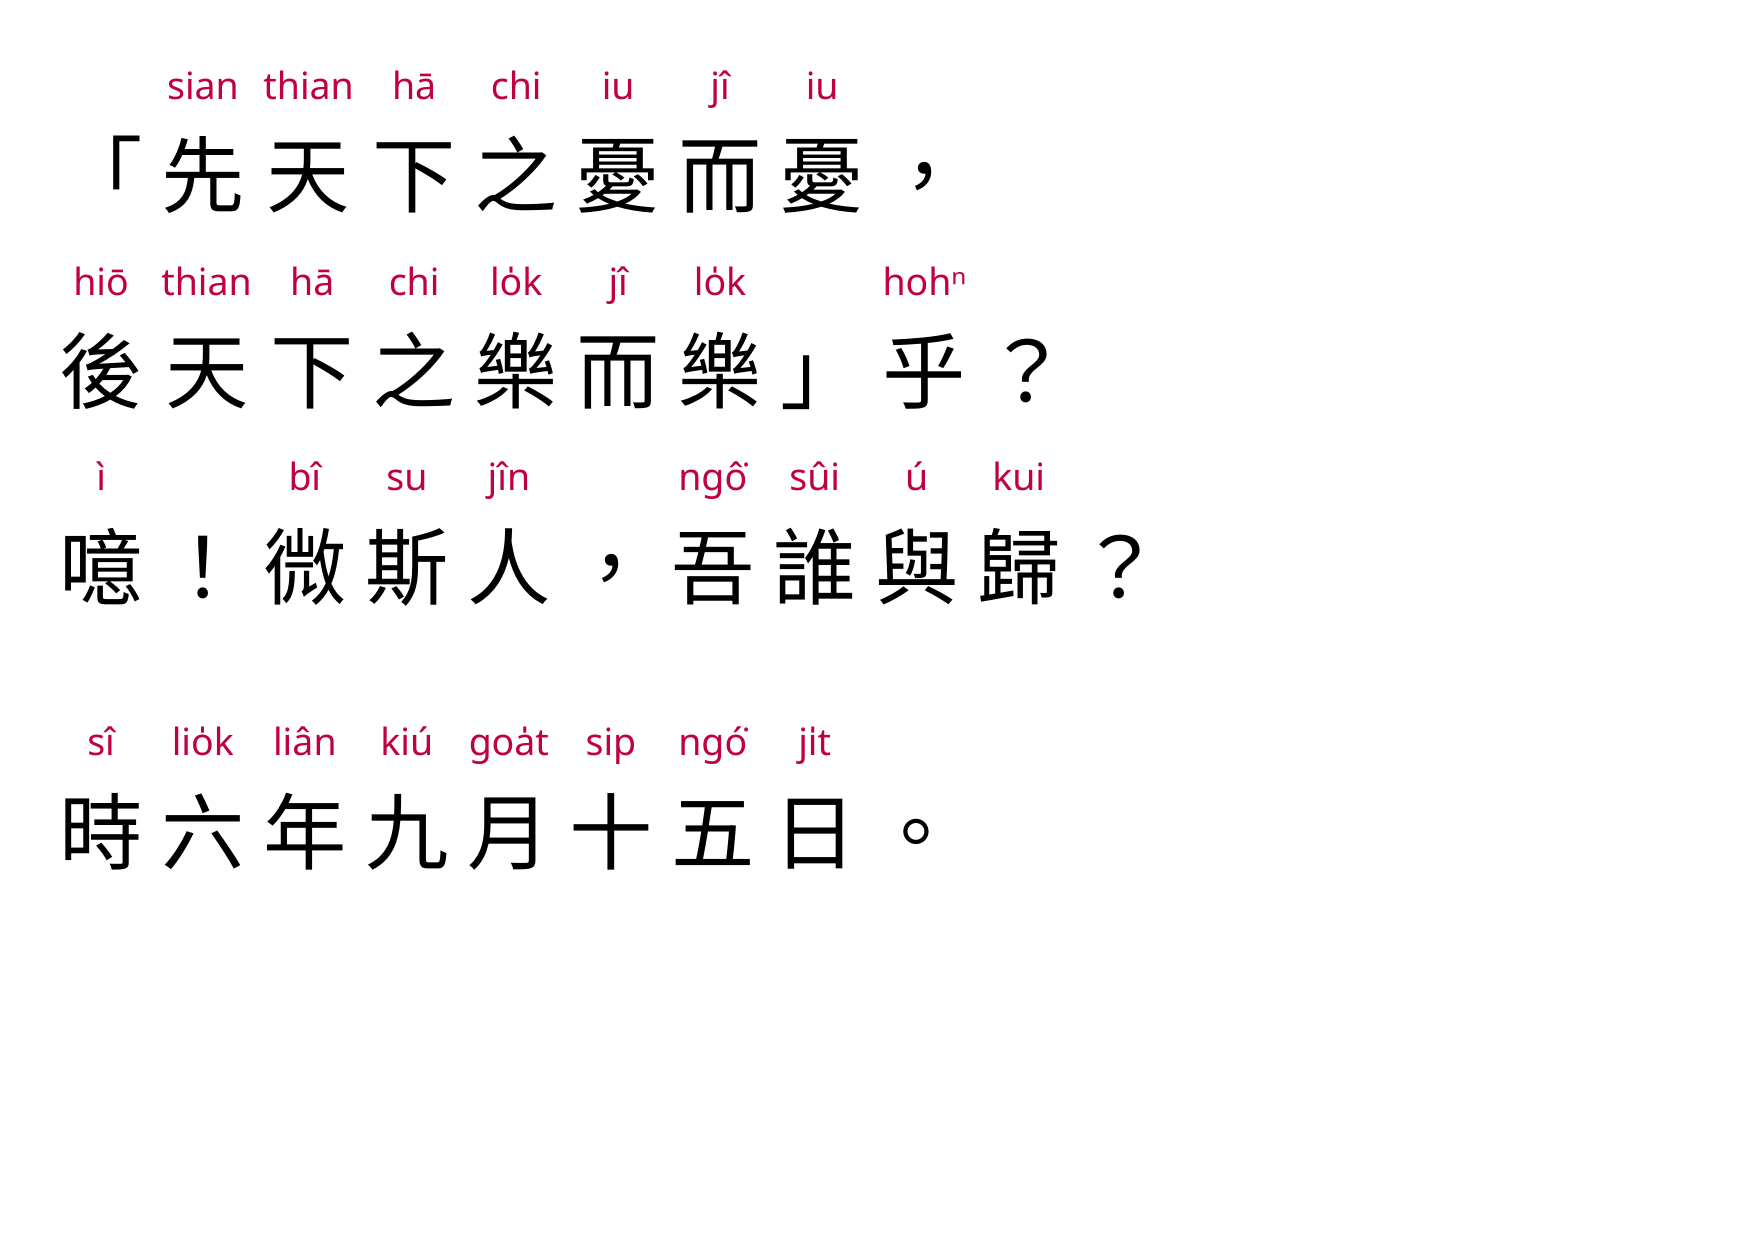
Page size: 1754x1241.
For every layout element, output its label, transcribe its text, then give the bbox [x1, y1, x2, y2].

text 嗟chia 夫hu ！ 予û 嘗siông 求kiû 古kó͘ 仁jîn 人jîn 之chi 心sim ， 或he̍k 異ī 二jī 者chiá 之chi 爲ūi ， 何hô 哉chai ？ 不put 以í 物bu̍t 喜hí ， 不put 以í 己kí 悲pi ； 居ku 廟biō 堂tông 之chi 高ko 則chek 憂iu 其kî 民bîn ； 處chhú 江kang 湖ô͘ 之chi 遠oán 則chek 憂iu 其kî 君kun 。 是sī 進chìn 亦e̍k 憂iu ， 退thè 亦e̍k 憂iu 。 然jiân 則chek 何hô 時sî 而jî 樂lo̍k 耶iâ ？ 其kî 必pit 曰oa̍t ： 「 先sian 天thian 下hā 之chi 憂iu 而jî 憂iu ， 後hiō 天thian 下hā 之chi 樂lo̍k 而jî 樂lo̍k 」 乎hohⁿ ？ 噫ì ！ 微bî 斯su 人jîn ， 吾ngô͘ 誰sûi 與ú 歸kui ？ [59, 59, 1695, 622]
text 時sî 六lio̍k 年liân 九kiú 月goa̍t 十sip 五ngó͘ 日ji̍t 。 [59, 715, 1695, 887]
